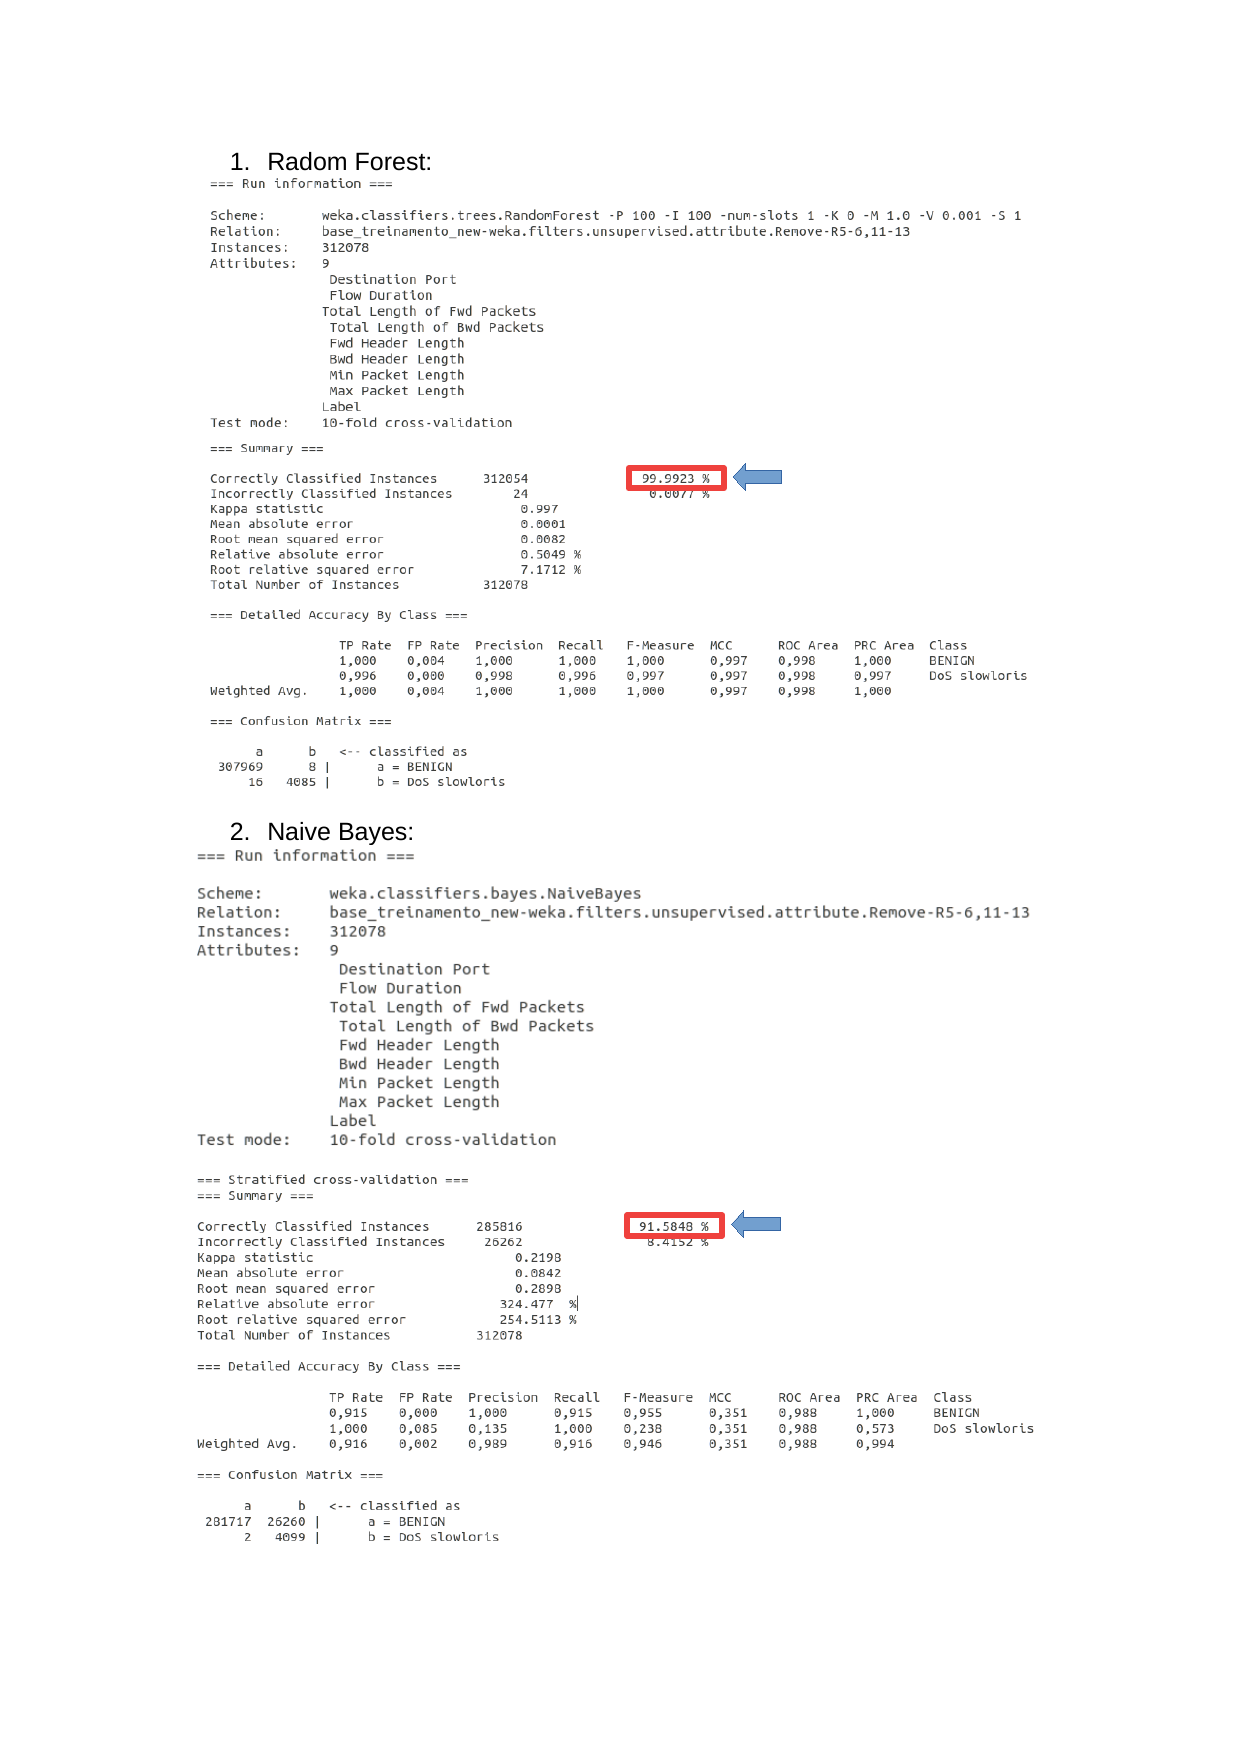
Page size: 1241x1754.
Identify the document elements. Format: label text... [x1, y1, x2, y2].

picture [209, 175, 1035, 789]
picture [196, 845, 1046, 1547]
list Naive Bayes: [229, 817, 1122, 846]
list Radom Forest: [229, 147, 1122, 176]
